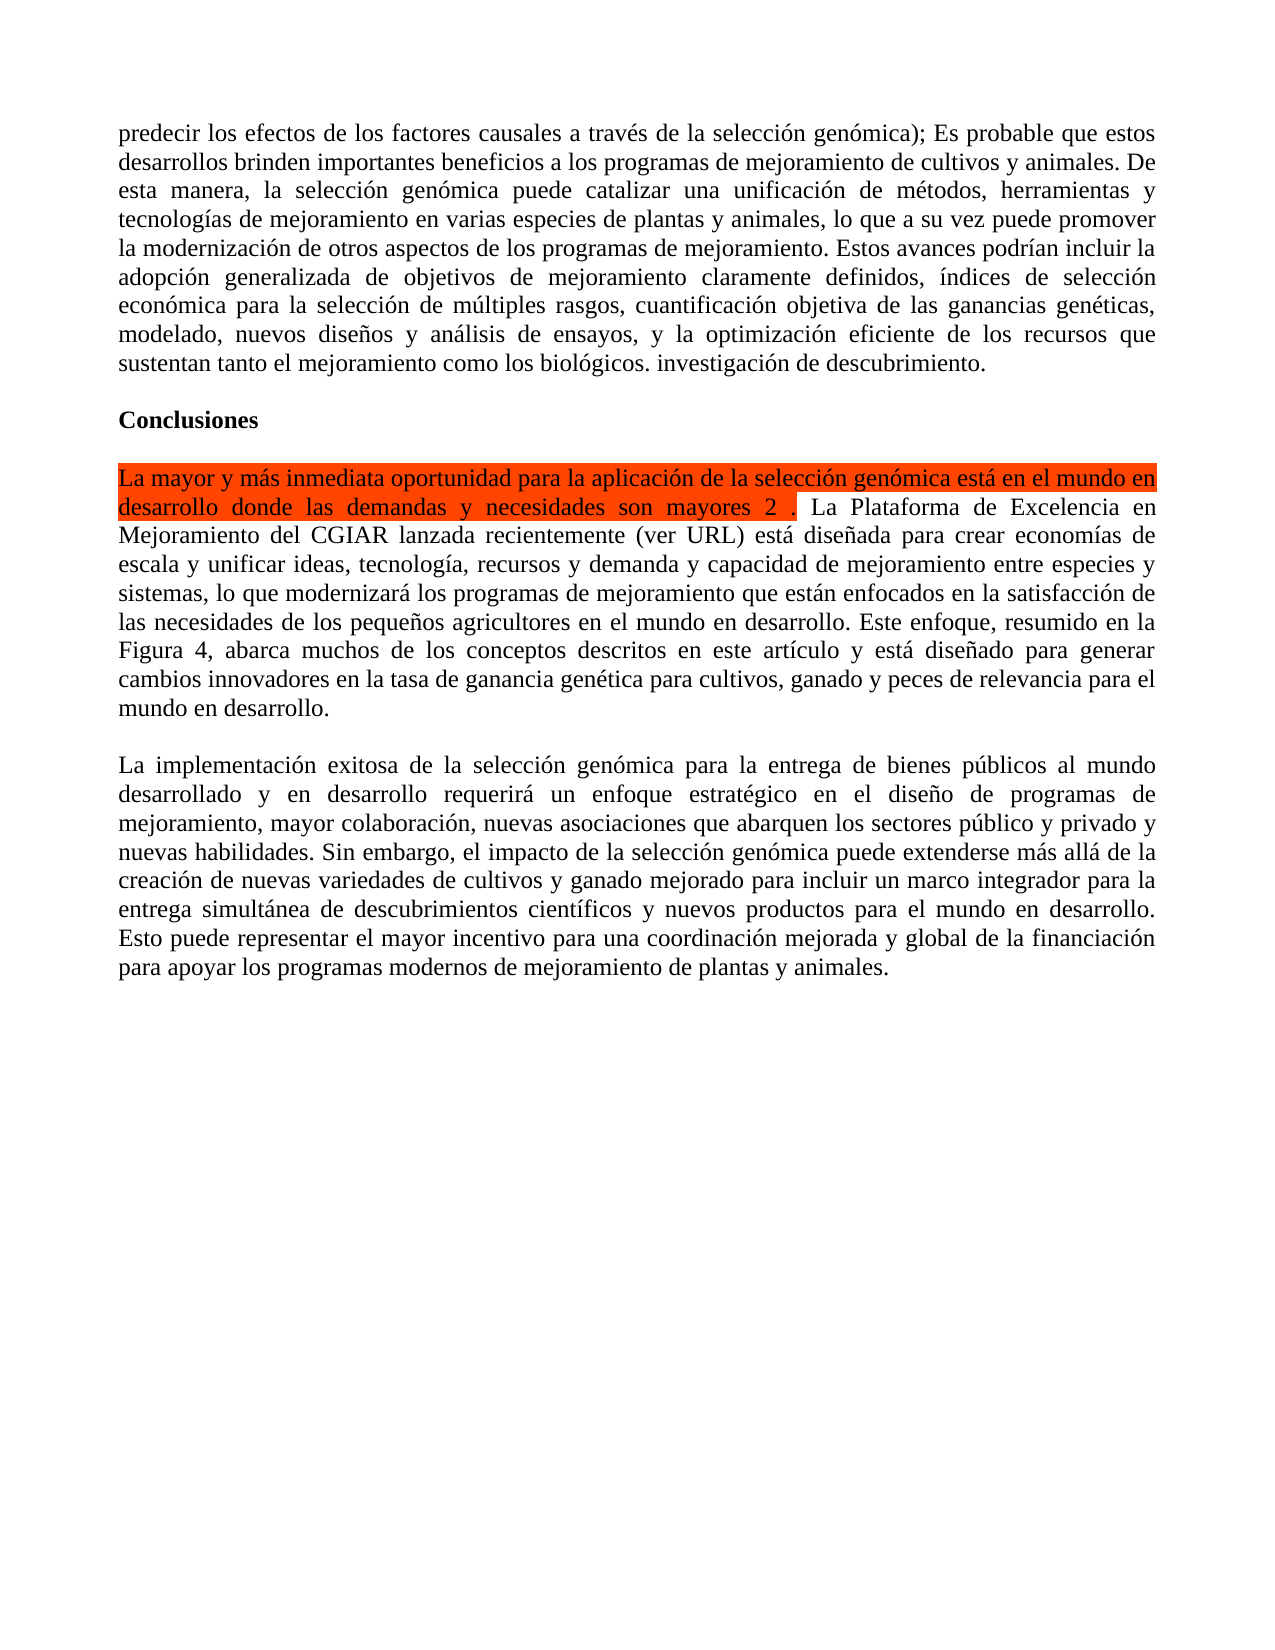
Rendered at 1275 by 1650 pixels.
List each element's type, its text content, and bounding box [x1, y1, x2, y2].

text La implementación exitosa de la selección genómica para la entrega de bienes públicos al mundo desarrollado y en desarrollo requerirá un enfoque estratégico en el diseño de programas de mejoramiento, mayor colaboración, nuevas asociaciones que abarquen los sectores público y privado y nuevas habilidades. Sin embargo, el impacto de la selección genómica puede extenderse más allá de la creación de nuevas variedades de cultivos y ganado mejorado para incluir un marco integrador para la entrega simultánea de descubrimientos científicos y nuevos productos para el mundo en desarrollo. Esto puede representar el mayor incentivo para una coordinación mejorada y global de la financiación para apoyar los programas modernos de mejoramiento de plantas y animales. [118, 751, 1157, 981]
text La mayor y más inmediata oportunidad para la aplicación de la selección genómica está en el mundo en desarrollo donde las demandas y necesidades son mayores 2 . La Plataforma de Excelencia en Mejoramiento del CGIAR lanzada recientemente (ver URL) está diseñada para crear economías de escala y unificar ideas, tecnología, recursos y demanda y capacidad de mejoramiento entre especies y sistemas, lo que modernizará los programas de mejoramiento que están enfocados en la satisfacción de las necesidades de los pequeños agricultores en el mundo en desarrollo. Este enfoque, resumido en la Figura 4, abarca muchos de los conceptos descritos en este artículo y está diseñado para generar cambios innovadores en la tasa de ganancia genética para cultivos, ganado y peces de relevancia para el mundo en desarrollo. [118, 463, 1157, 722]
text Conclusiones [118, 406, 1157, 434]
text predecir los efectos de los factores causales a través de la selección genómica); Es probable que estos desarrollos brinden importantes beneficios a los programas de mejoramiento de cultivos y animales. De esta manera, la selección genómica puede catalizar una unificación de métodos, herramientas y tecnologías de mejoramiento en varias especies de plantas y animales, lo que a su vez puede promover la modernización de otros aspectos de los programas de mejoramiento. Estos avances podrían incluir la adopción generalizada de objetivos de mejoramiento claramente definidos, índices de selección económica para la selección de múltiples rasgos, cuantificación objetiva de las ganancias genéticas, modelado, nuevos diseños y análisis de ensayos, y la optimización eficiente de los recursos que sustentan tanto el mejoramiento como los biológicos. investigación de descubrimiento. [118, 118, 1157, 377]
